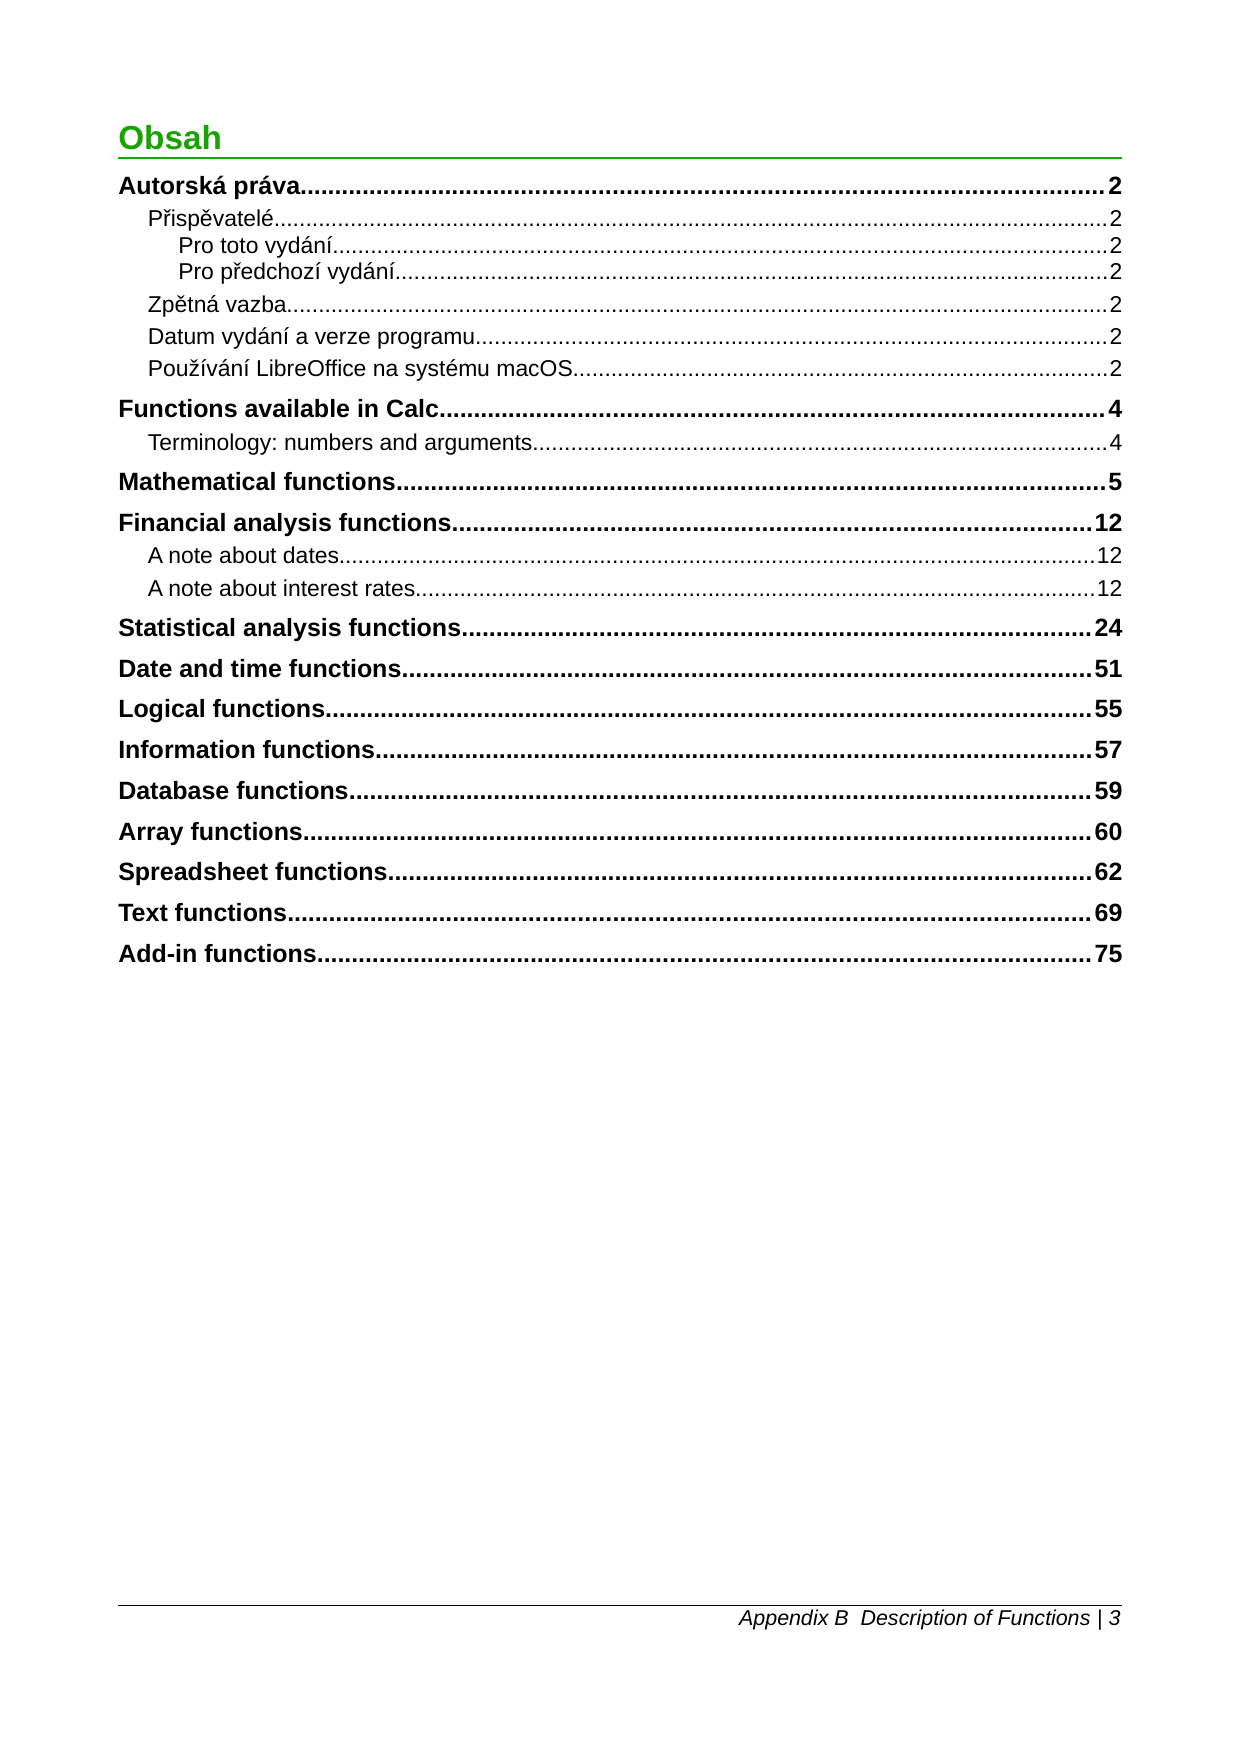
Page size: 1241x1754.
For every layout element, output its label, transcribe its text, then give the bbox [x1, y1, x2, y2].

text Text functions 69 [118, 898, 1122, 927]
text Používání LibreOffice na systému macOS 2 [148, 355, 1122, 382]
text Přispěvatelé 2 [148, 205, 1122, 232]
text Terminology: numbers and arguments 4 [148, 428, 1122, 455]
text Mathematical functions 5 [118, 467, 1122, 496]
text Date and time functions 51 [118, 654, 1122, 682]
subtitle Obsah [118, 118, 1122, 157]
text Statistical analysis functions 24 [118, 613, 1122, 642]
text Zpětná vazba 2 [148, 291, 1122, 317]
text Spreadsheet functions 62 [118, 857, 1122, 886]
text Pro předchozí vydání 2 [178, 258, 1122, 284]
text A note about interest rates 12 [148, 575, 1122, 601]
text Add-in functions 75 [118, 939, 1122, 968]
text Functions available in Calc 4 [118, 394, 1122, 422]
text A note about dates 12 [148, 542, 1122, 569]
text Array functions 60 [118, 817, 1122, 845]
text Database functions 59 [118, 776, 1122, 805]
text Autorská práva 2 [118, 171, 1122, 199]
text Information functions 57 [118, 735, 1122, 764]
text Financial analysis functions 12 [118, 507, 1122, 536]
text Logical functions 55 [118, 694, 1122, 723]
text Pro toto vydání 2 [178, 232, 1122, 258]
text Datum vydání a verze programu 2 [148, 323, 1122, 349]
